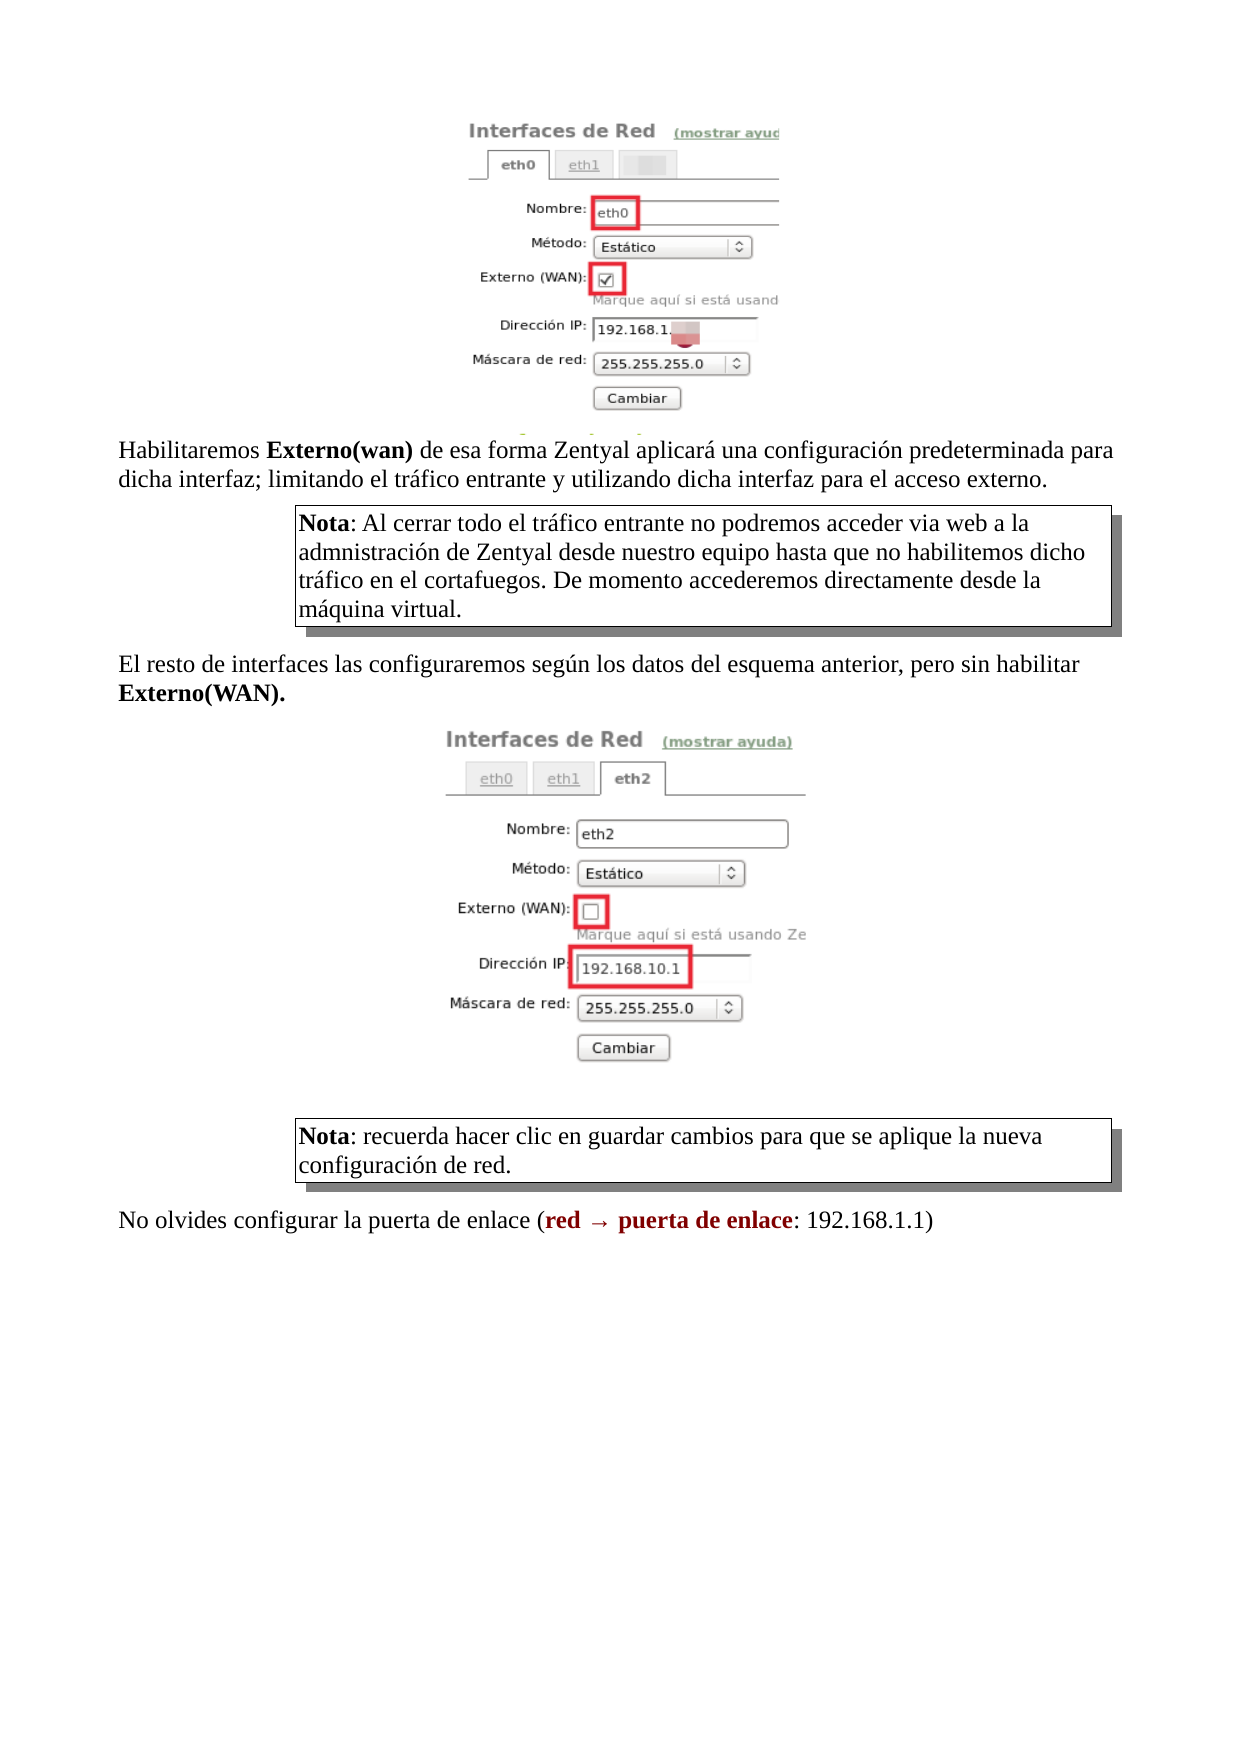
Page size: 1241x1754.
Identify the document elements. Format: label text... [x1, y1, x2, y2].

picture [434, 719, 806, 1077]
text Nota: recuerda hacer clic en guardar cambios para que se aplique la nueva configuración de red. [296, 1119, 1111, 1182]
text Habilitaremos Externo(wan) de esa forma Zentyal aplicará una configuración predeterminada para dicha interfaz; limitando el tráfico entrante y utilizando dicha interfaz para el acceso externo. [118, 118, 1122, 492]
picture [461, 118, 780, 435]
text No olvides configurar la puerta de enlace (red → puerta de enlace: 192.168.1.1) [118, 1205, 1122, 1233]
text Nota: Al cerrar todo el tráfico entrante no podremos acceder via web a la admnistración de Zentyal desde nuestro equipo hasta que no habilitemos dicho tráfico en el cortafuegos. De momento accederemos directamente desde la máquina virtual. [296, 506, 1111, 626]
text El resto de interfaces las configuraremos según los datos del esquema anterior, pero sin habilitar Externo(WAN). [118, 649, 1122, 707]
